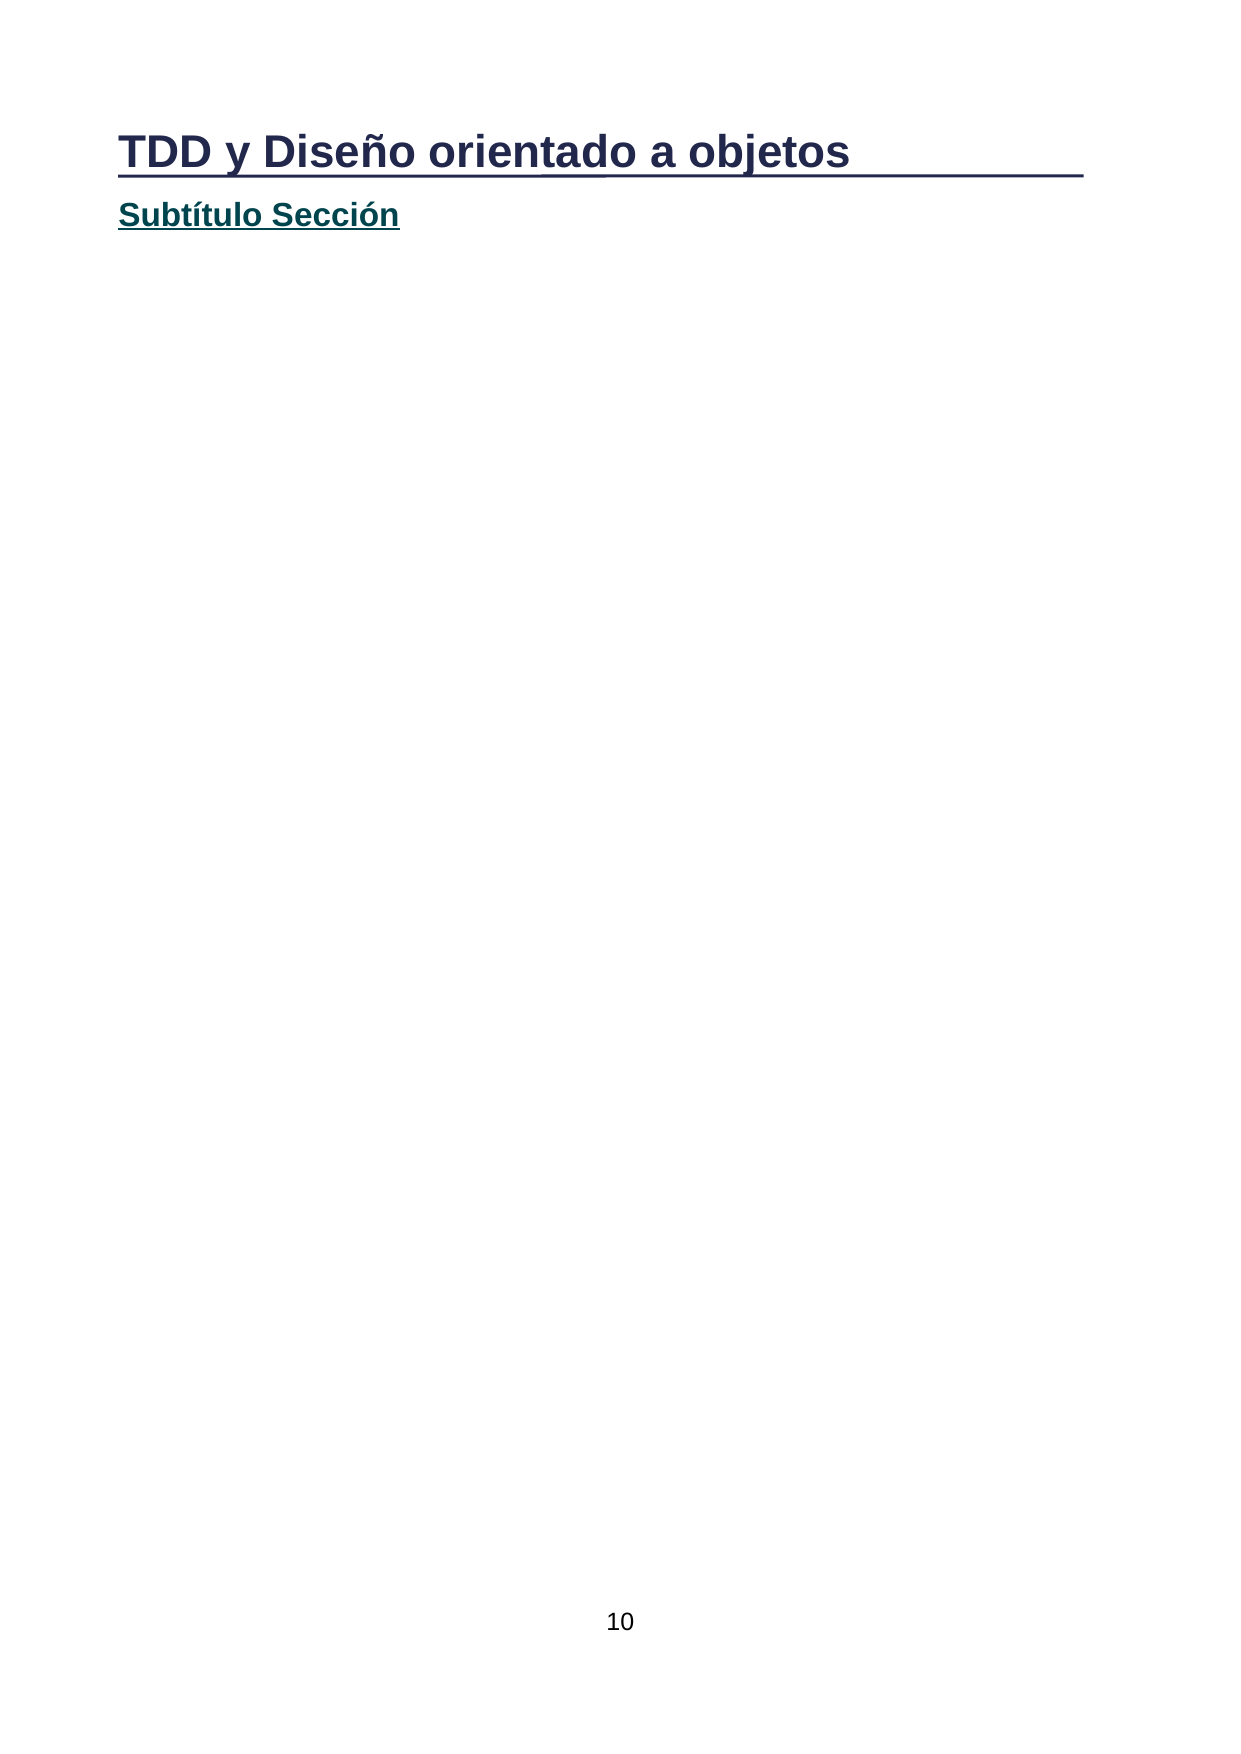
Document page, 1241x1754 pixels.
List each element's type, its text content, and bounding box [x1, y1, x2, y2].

subtitle Subtítulo Sección [118, 195, 1122, 233]
subtitle TDD y Diseño orientado a objetos [118, 124, 1122, 177]
